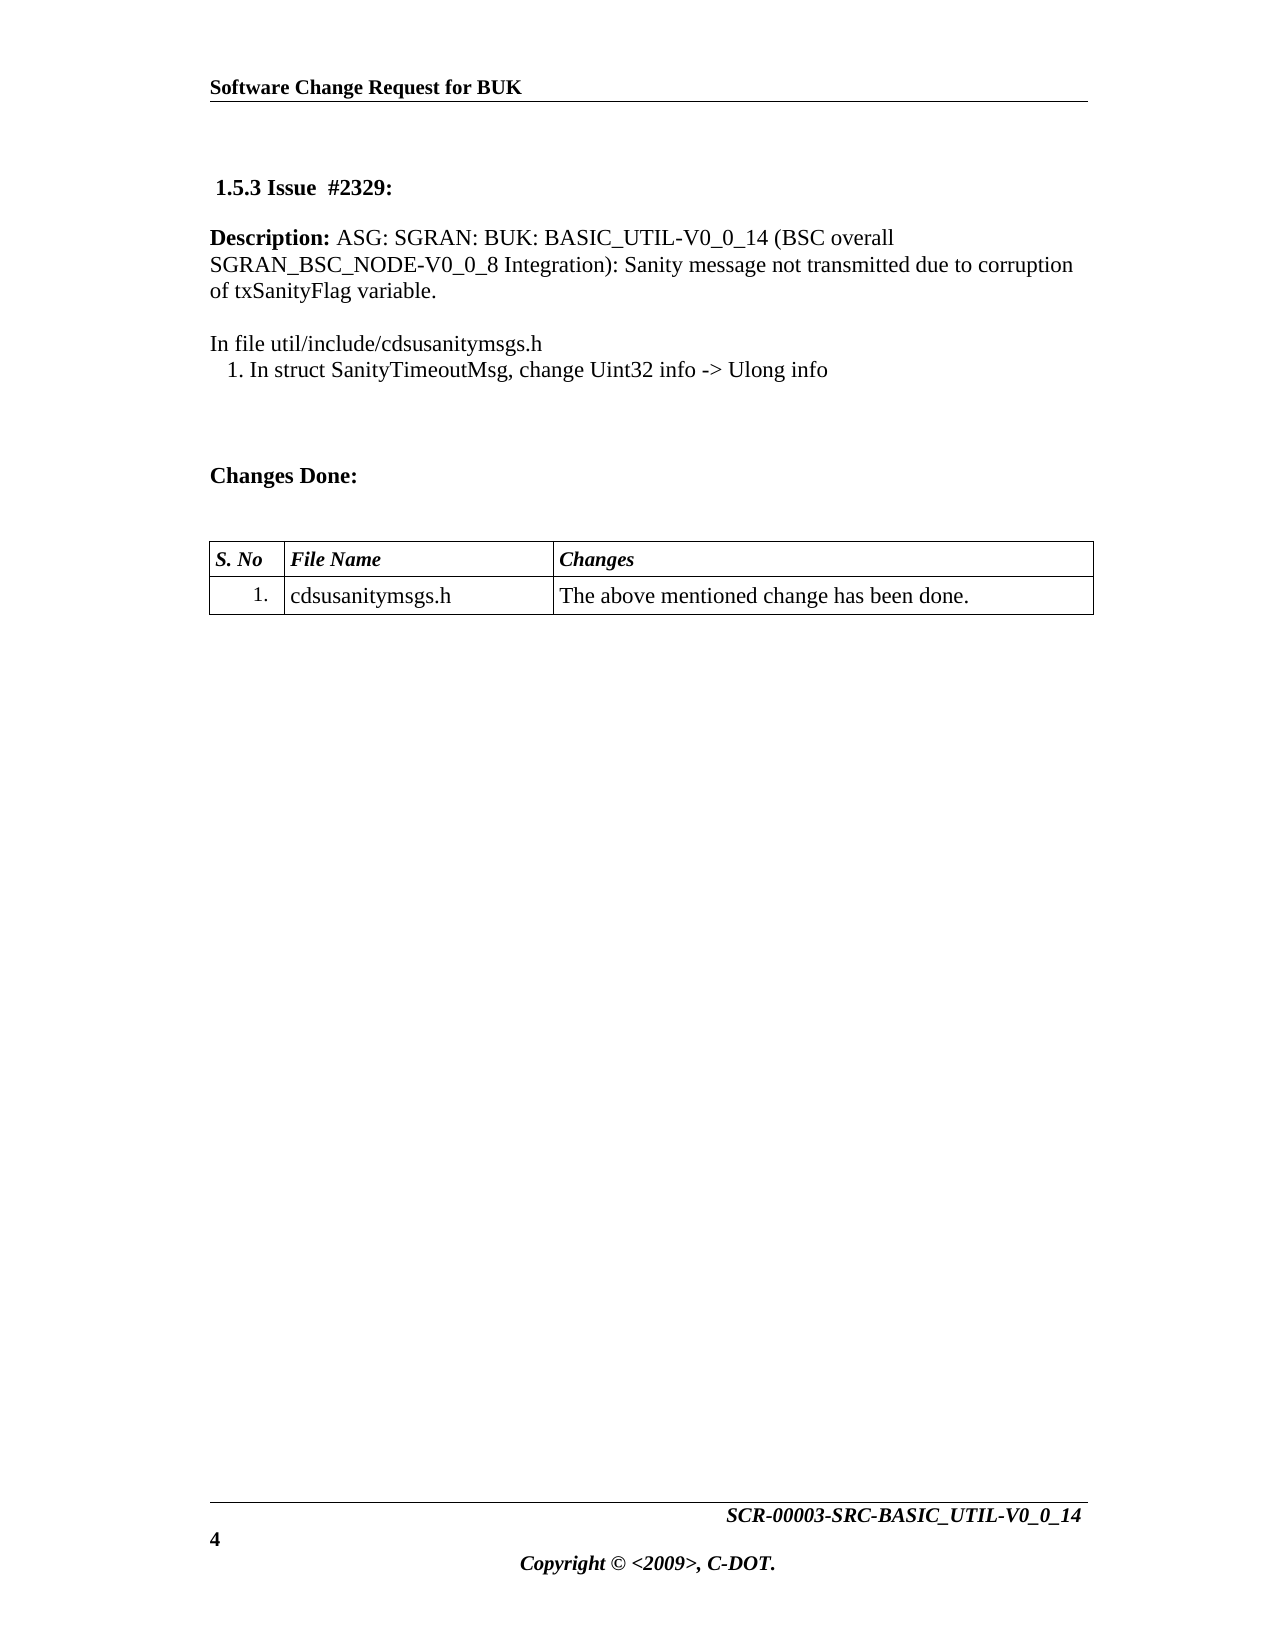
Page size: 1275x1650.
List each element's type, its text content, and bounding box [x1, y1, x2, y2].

table_header File Name [285, 542, 553, 576]
table_cell [210, 577, 284, 614]
table_cell The above mentioned change has been done. [554, 577, 1093, 614]
table_cell cdsusanitymsgs.h [285, 577, 553, 614]
text Changes Done: [209, 462, 1088, 488]
table_header S. No [210, 542, 284, 576]
subtitle Issue #2329: [209, 174, 1088, 200]
table_header Changes [554, 542, 1093, 576]
text In file util/include/cdsusanitymsgs.h [209, 330, 1088, 356]
text 1. In struct SanityTimeoutMsg, change Uint32 info -> Ulong info [209, 356, 1088, 383]
text Description: ASG: SGRAN: BUK: BASIC_UTIL-V0_0_14 (BSC overall SGRAN_BSC_NODE-V0_0_8 Integration): Sanity message not transmitted due to corruption of txSanityFlag variable. [209, 224, 1088, 303]
